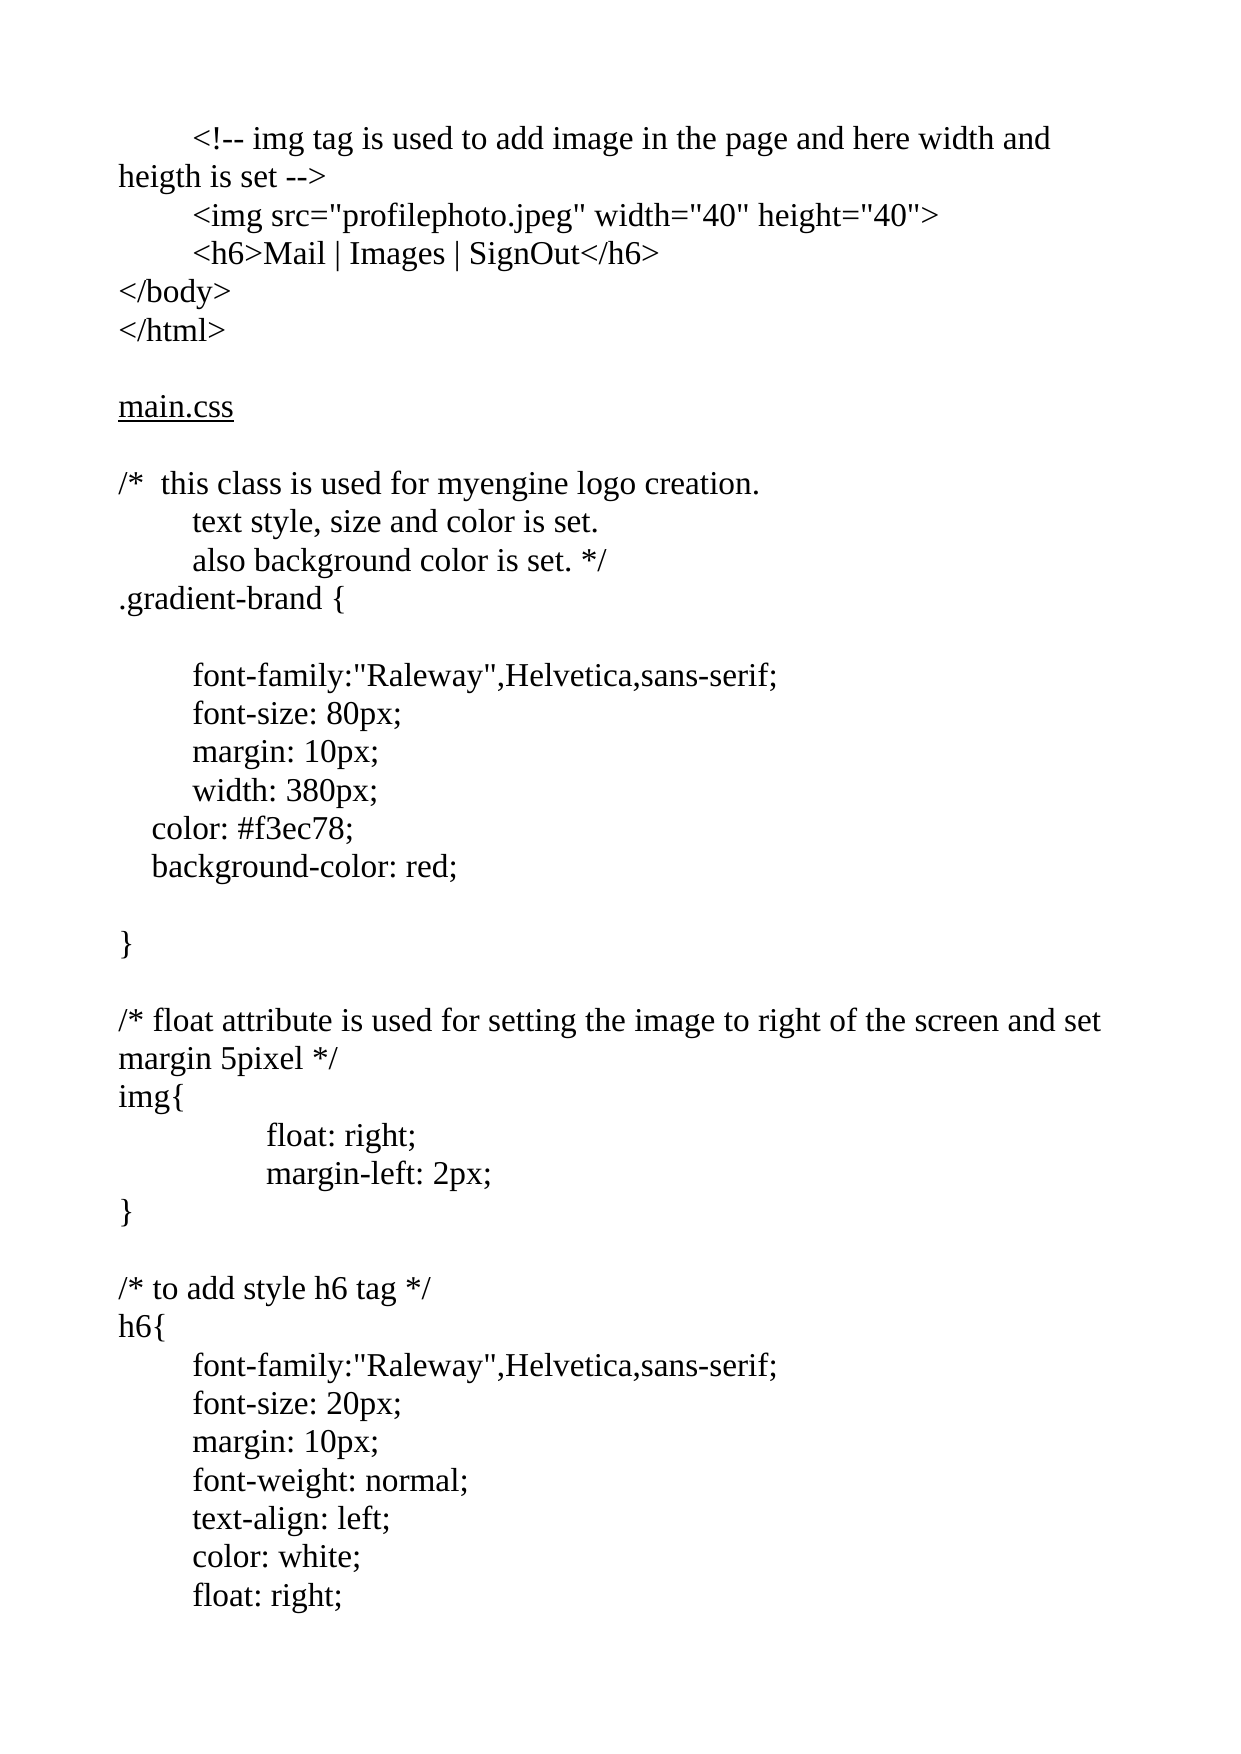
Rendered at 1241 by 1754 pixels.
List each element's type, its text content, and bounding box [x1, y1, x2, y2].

text font-size: 80px; [118, 693, 1122, 731]
text /* this class is used for myengine logo creation. [118, 463, 1122, 501]
text float: right; [118, 1575, 1122, 1613]
text float: right; [118, 1115, 1122, 1153]
text color: #f3ec78; [118, 808, 1122, 846]
text /* float attribute is used for setting the image to right of the screen and set margin 5pixel */ [118, 1000, 1122, 1076]
text text-align: left; [118, 1498, 1122, 1536]
text width: 380px; [118, 770, 1122, 808]
text <h6>Mail | Images | SignOut</h6> [118, 233, 1122, 271]
text <!-- img tag is used to add image in the page and here width and heigth is set --> [118, 118, 1122, 195]
text color: white; [118, 1536, 1122, 1575]
text background-color: red; [118, 846, 1122, 885]
text /* to add style h6 tag */ [118, 1268, 1122, 1306]
text .gradient-brand { [118, 578, 1122, 616]
text img{ [118, 1076, 1122, 1115]
text <img src="profilephoto.jpeg" width="40" height="40"> [118, 195, 1122, 233]
text font-family:"Raleway",Helvetica,sans-serif; [118, 655, 1122, 693]
text } [118, 1191, 1122, 1230]
text font-size: 20px; [118, 1383, 1122, 1421]
text margin: 10px; [118, 1421, 1122, 1460]
text } [118, 923, 1122, 961]
text h6{ [118, 1306, 1122, 1345]
text font-family:"Raleway",Helvetica,sans-serif; [118, 1345, 1122, 1383]
text </html> [118, 310, 1122, 348]
text main.css [118, 386, 1122, 425]
text margin-left: 2px; [118, 1153, 1122, 1191]
text margin: 10px; [118, 731, 1122, 770]
text font-weight: normal; [118, 1460, 1122, 1498]
text </body> [118, 271, 1122, 310]
text also background color is set. */ [118, 540, 1122, 578]
text text style, size and color is set. [118, 501, 1122, 540]
